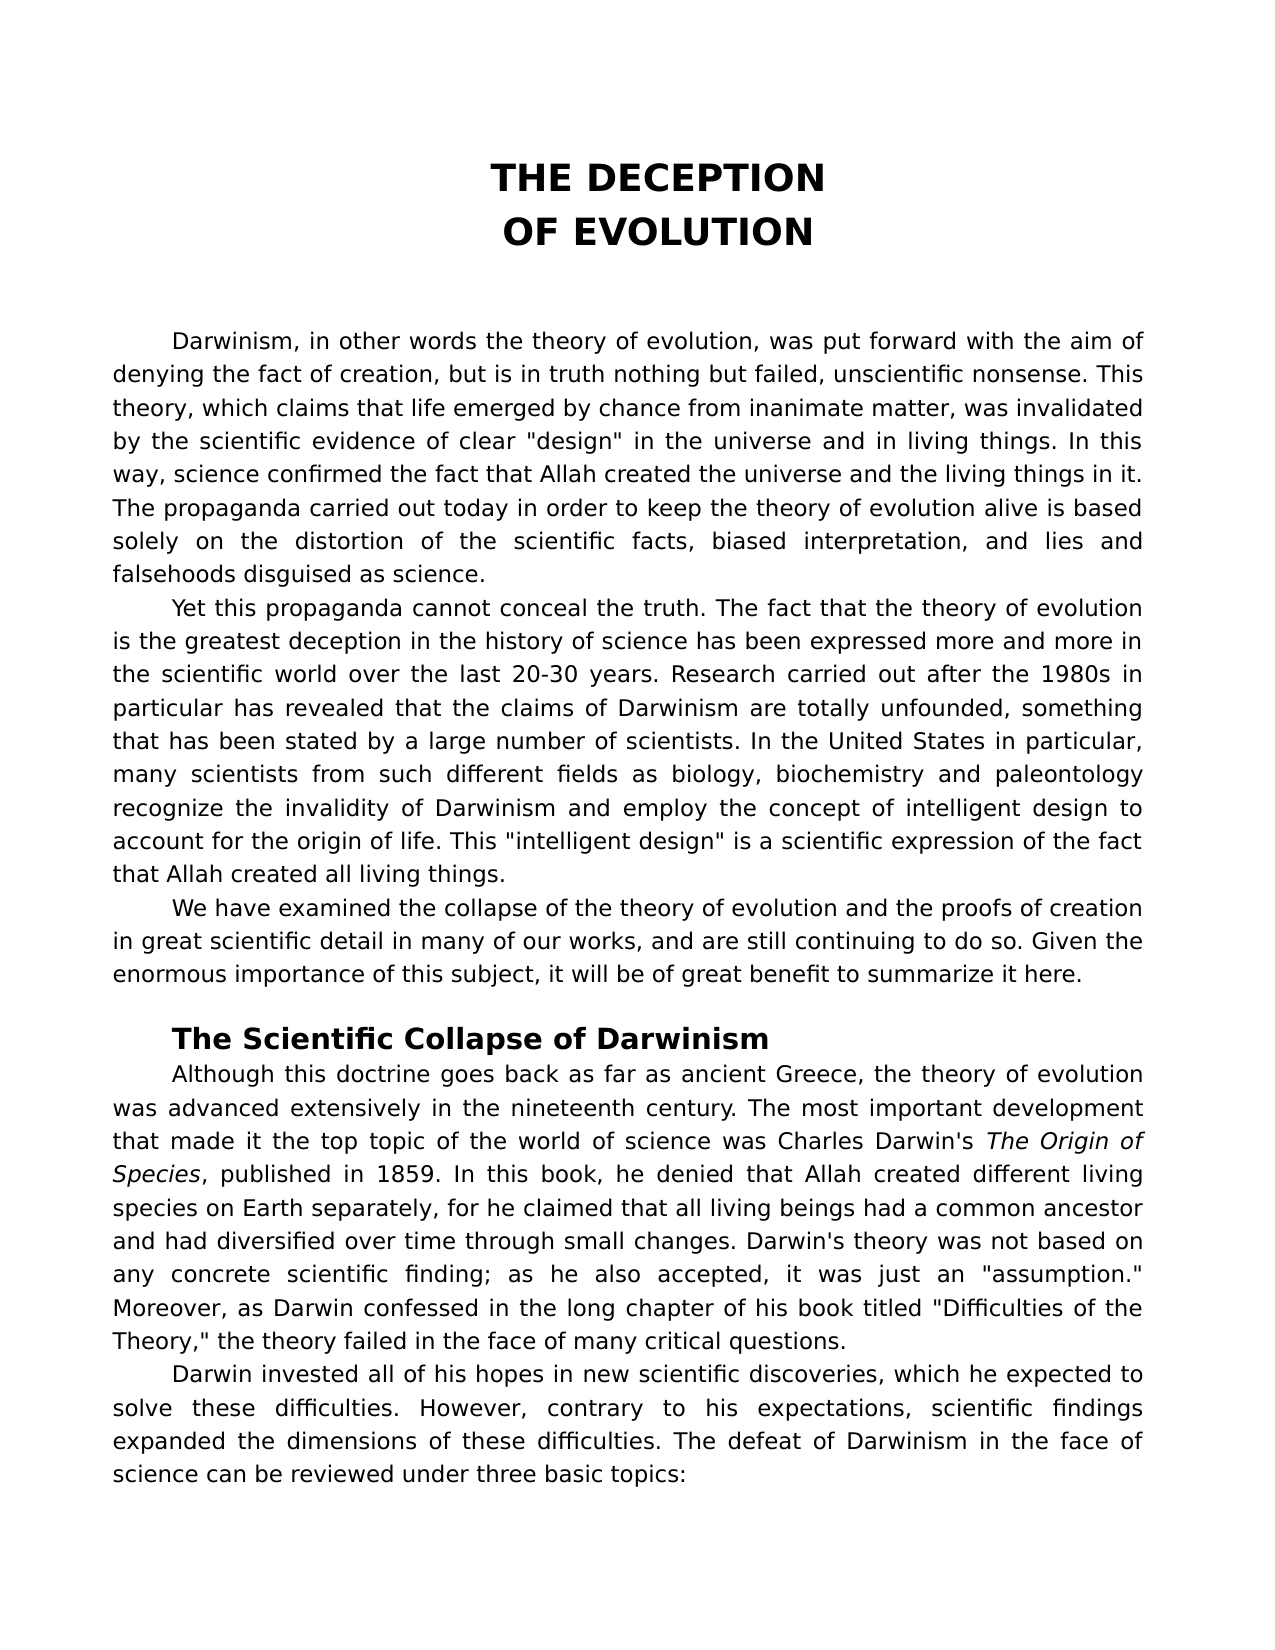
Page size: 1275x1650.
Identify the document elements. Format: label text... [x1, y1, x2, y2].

text Although this doctrine goes back as far as ancient Greece, the theory of evolution was advanced extensively in the nineteenth century. The most important development that made it the top topic of the world of science was Charles Darwin's The Origin of Species, published in 1859. In this book, he denied that Allah created different living species on Earth separately, for he claimed that all living beings had a common ancestor and had diversified over time through small changes. Darwin's theory was not based on any concrete scientific finding; as he also accepted, it was just an "assumption." Moreover, as Darwin confessed in the long chapter of his book titled "Difficulties of the Theory," the theory failed in the face of many critical questions. [112, 1056, 1145, 1356]
text Yet this propaganda cannot conceal the truth. The fact that the theory of evolution is the greatest deception in the history of science has been expressed more and more in the scientific world over the last 20-30 years. Research carried out after the 1980s in particular has revealed that the claims of Darwinism are totally unfounded, something that has been stated by a large number of scientists. In the United States in particular, many scientists from such different fields as biology, biochemistry and paleontology recognize the invalidity of Darwinism and employ the concept of intelligent design to account for the origin of life. This "intelligent design" is a scientific expression of the fact that Allah created all living things. [112, 589, 1145, 889]
text We have examined the collapse of the theory of evolution and the proofs of creation in great scientific detail in many of our works, and are still continuing to do so. Given the enormous importance of this subject, it will be of great benefit to summarize it here. [112, 889, 1145, 989]
text Darwinism, in other words the theory of evolution, was put forward with the aim of denying the fact of creation, but is in truth nothing but failed, unscientific nonsense. This theory, which claims that life emerged by chance from inanimate matter, was invalidated by the scientific evidence of clear "design" in the universe and in living things. In this way, science confirmed the fact that Allah created the universe and the living things in it. The propaganda carried out today in order to keep the theory of evolution alive is based solely on the distortion of the scientific facts, biased interpretation, and lies and falsehoods disguised as science. [112, 323, 1145, 589]
text The Scientific Collapse of Darwinism [112, 1023, 1145, 1056]
text Darwin invested all of his hopes in new scientific discoveries, which he expected to solve these difficulties. However, contrary to his expectations, scientific findings expanded the dimensions of these difficulties. The defeat of Darwinism in the face of science can be reviewed under three basic topics: [112, 1356, 1145, 1489]
text OF EVOLUTION [112, 202, 1145, 256]
text THE DECEPTION [112, 148, 1145, 202]
